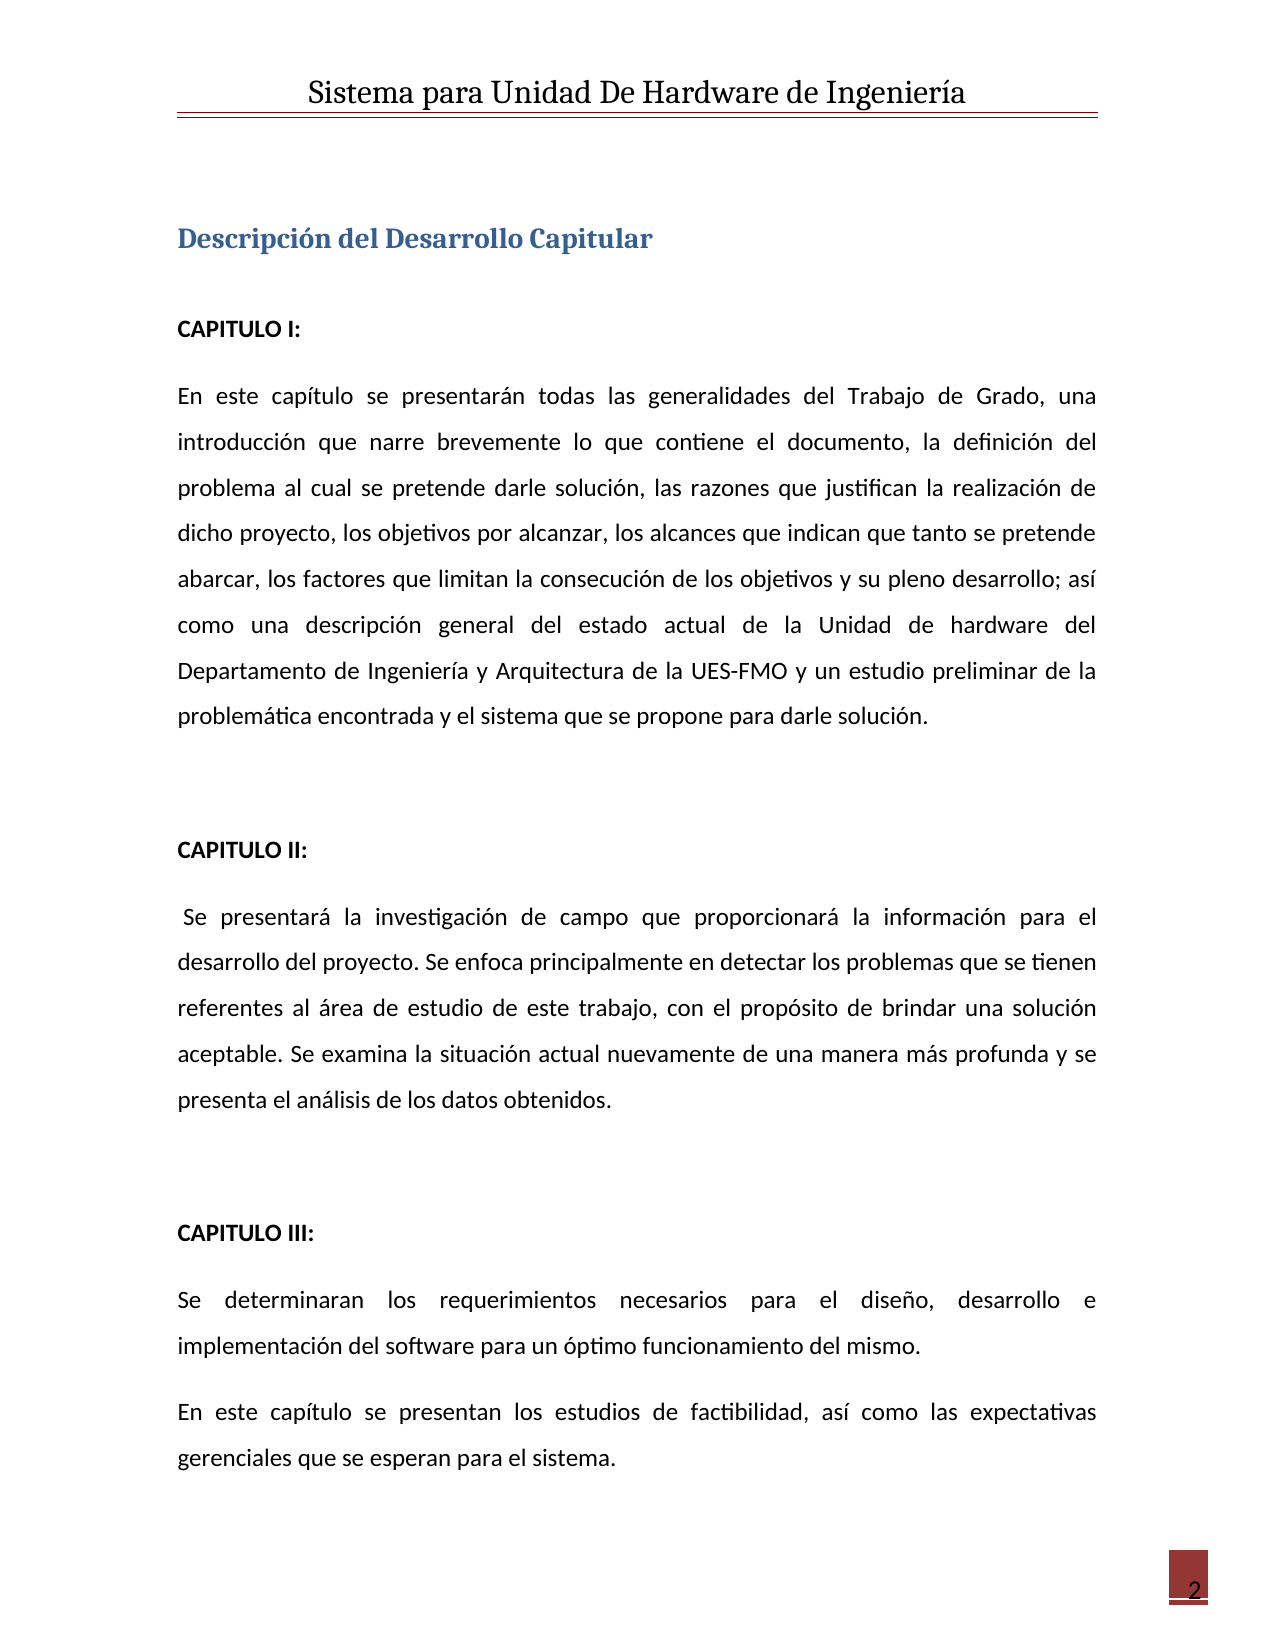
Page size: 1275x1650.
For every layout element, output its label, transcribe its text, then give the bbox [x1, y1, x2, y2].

text En este capítulo se presentan los estudios de factibilidad, así como las expectativas gerenciales que se esperan para el sistema. [177, 1397, 1098, 1473]
text CAPITULO III: [177, 1217, 1098, 1248]
text CAPITULO II: [177, 834, 1098, 864]
text En este capítulo se presentarán todas las generalidades del Trabajo de Grado, una introducción que narre brevemente lo que contiene el documento, la definición del problema al cual se pretende darle solución, las razones que justifican la realización de dicho proyecto, los objetivos por alcanzar, los alcances que indican que tanto se pretende abarcar, los factores que limitan la consecución de los objetivos y su pleno desarrollo; así como una descripción general del estado actual de la Unidad de hardware del Departamento de Ingeniería y Arquitectura de la UES-FMO y un estudio preliminar de la problemática encontrada y el sistema que se propone para darle solución. [177, 380, 1098, 731]
text Se determinaran los requerimientos necesarios para el diseño, desarrollo e implementación del software para un óptimo funcionamiento del mismo. [177, 1284, 1098, 1360]
subtitle Descripción del Desarrollo Capitular [177, 222, 1098, 256]
text CAPITULO I: [177, 314, 1098, 344]
text Se presentará la investigación de campo que proporcionará la información para el desarrollo del proyecto. Se enfoca principalmente en detectar los problemas que se tienen referentes al área de estudio de este trabajo, con el propósito de brindar una solución aceptable. Se examina la situación actual nuevamente de una manera más profunda y se presenta el análisis de los datos obtenidos. [177, 901, 1098, 1114]
